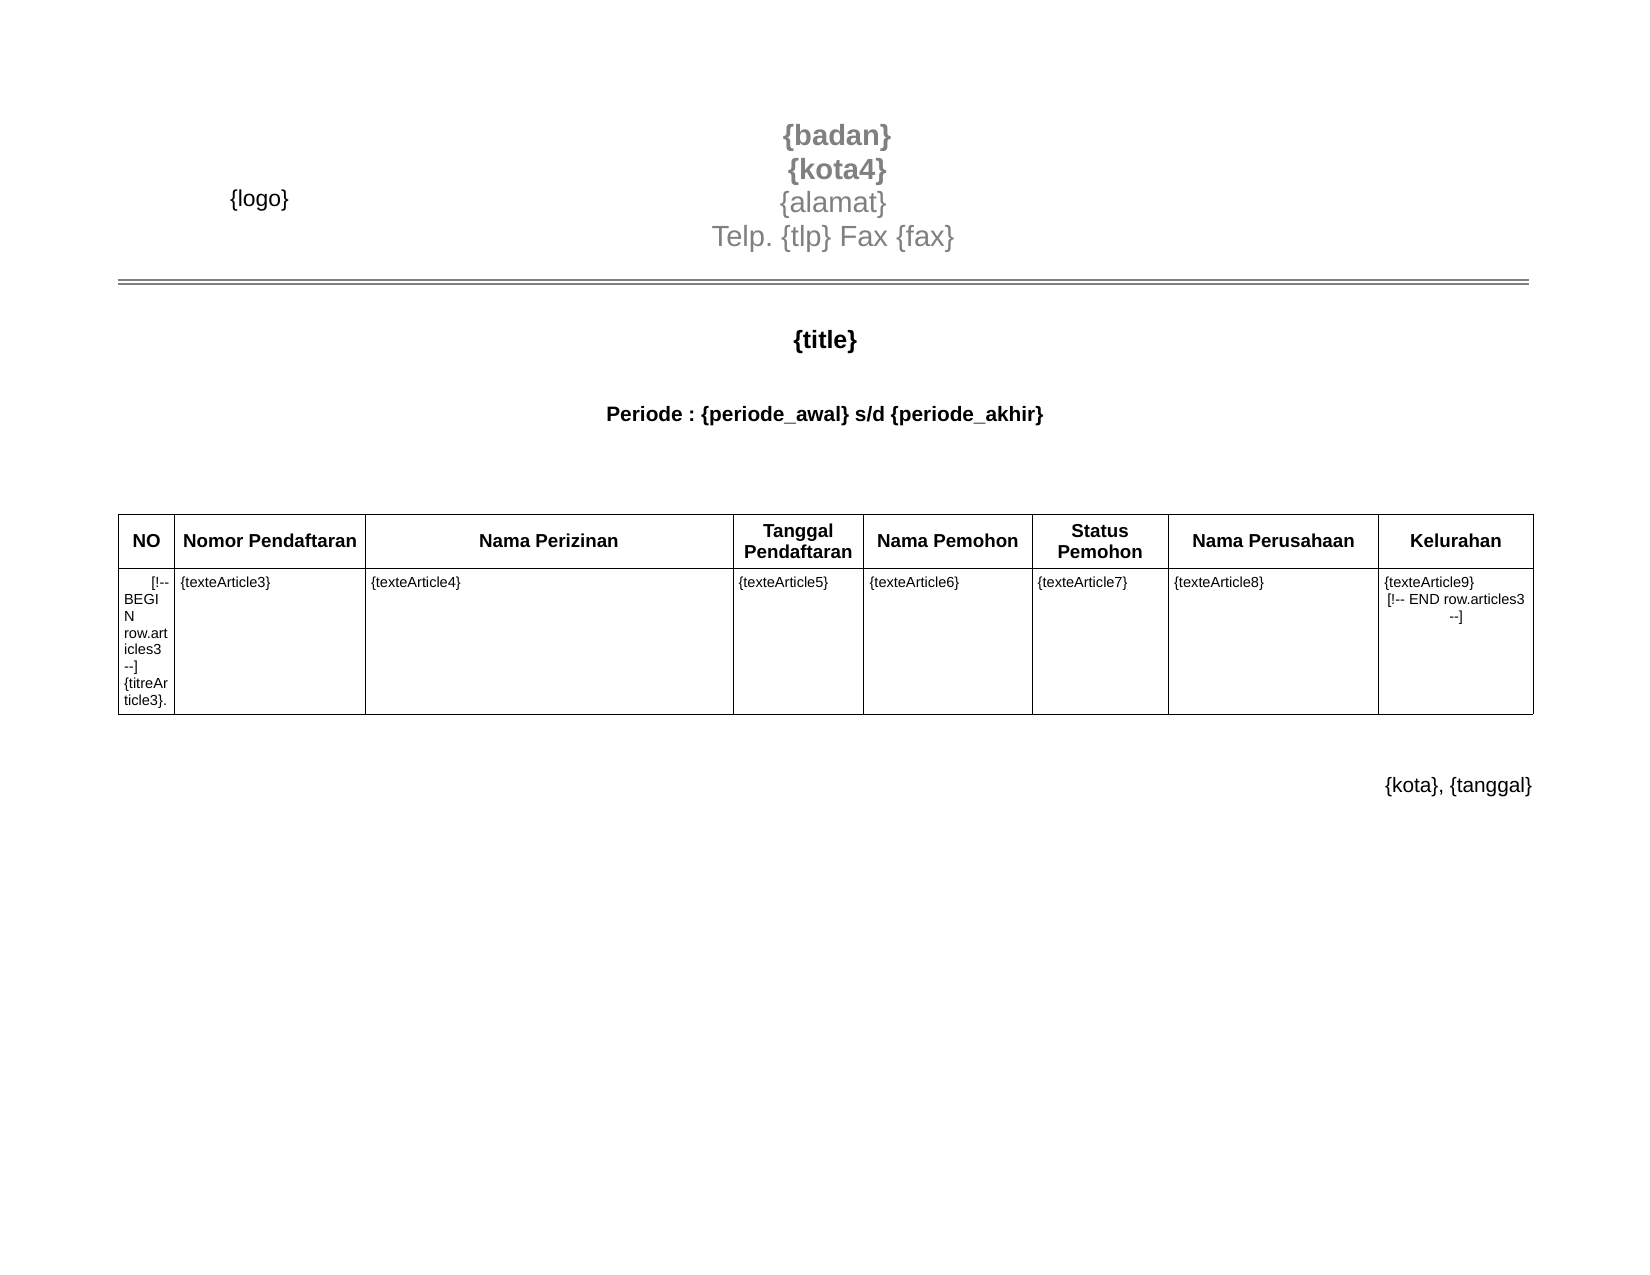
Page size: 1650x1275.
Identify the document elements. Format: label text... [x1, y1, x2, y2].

table_cell {texteArticle9} [!-- END row.articles3 --] [1379, 569, 1533, 714]
table_header Nama Perizinan [366, 515, 733, 568]
text Periode : {periode_awal} s/d {periode_akhir} [118, 402, 1532, 426]
table_header Nama Perusahaan [1169, 515, 1378, 568]
table_cell {texteArticle8} [1169, 569, 1378, 714]
table_cell {texteArticle5} [734, 569, 863, 714]
table_header {logo} [162, 118, 357, 279]
table_cell {texteArticle7} [1033, 569, 1168, 714]
text {title} [118, 325, 1532, 354]
table_header Tanggal Pendaftaran [734, 515, 863, 568]
table_header Nomor Pendaftaran [175, 515, 365, 568]
table_cell {texteArticle4} [366, 569, 733, 714]
table_header Status Pemohon [1033, 515, 1168, 568]
table_cell [!-- BEGIN row.articles3 --]{titreArticle3}. [119, 569, 174, 714]
text {kota}, {tanggal} [118, 772, 1532, 796]
table_header NO [119, 515, 174, 568]
table_header [1317, 118, 1528, 279]
table_header [118, 118, 162, 279]
table_cell {texteArticle3} [175, 569, 365, 714]
table_header Nama Pemohon [864, 515, 1032, 568]
table_header {badan} {kota4} {alamat} Telp. {tlp} Fax {fax} [357, 118, 1317, 279]
table_cell {texteArticle6} [864, 569, 1032, 714]
table_header Kelurahan [1379, 515, 1533, 568]
